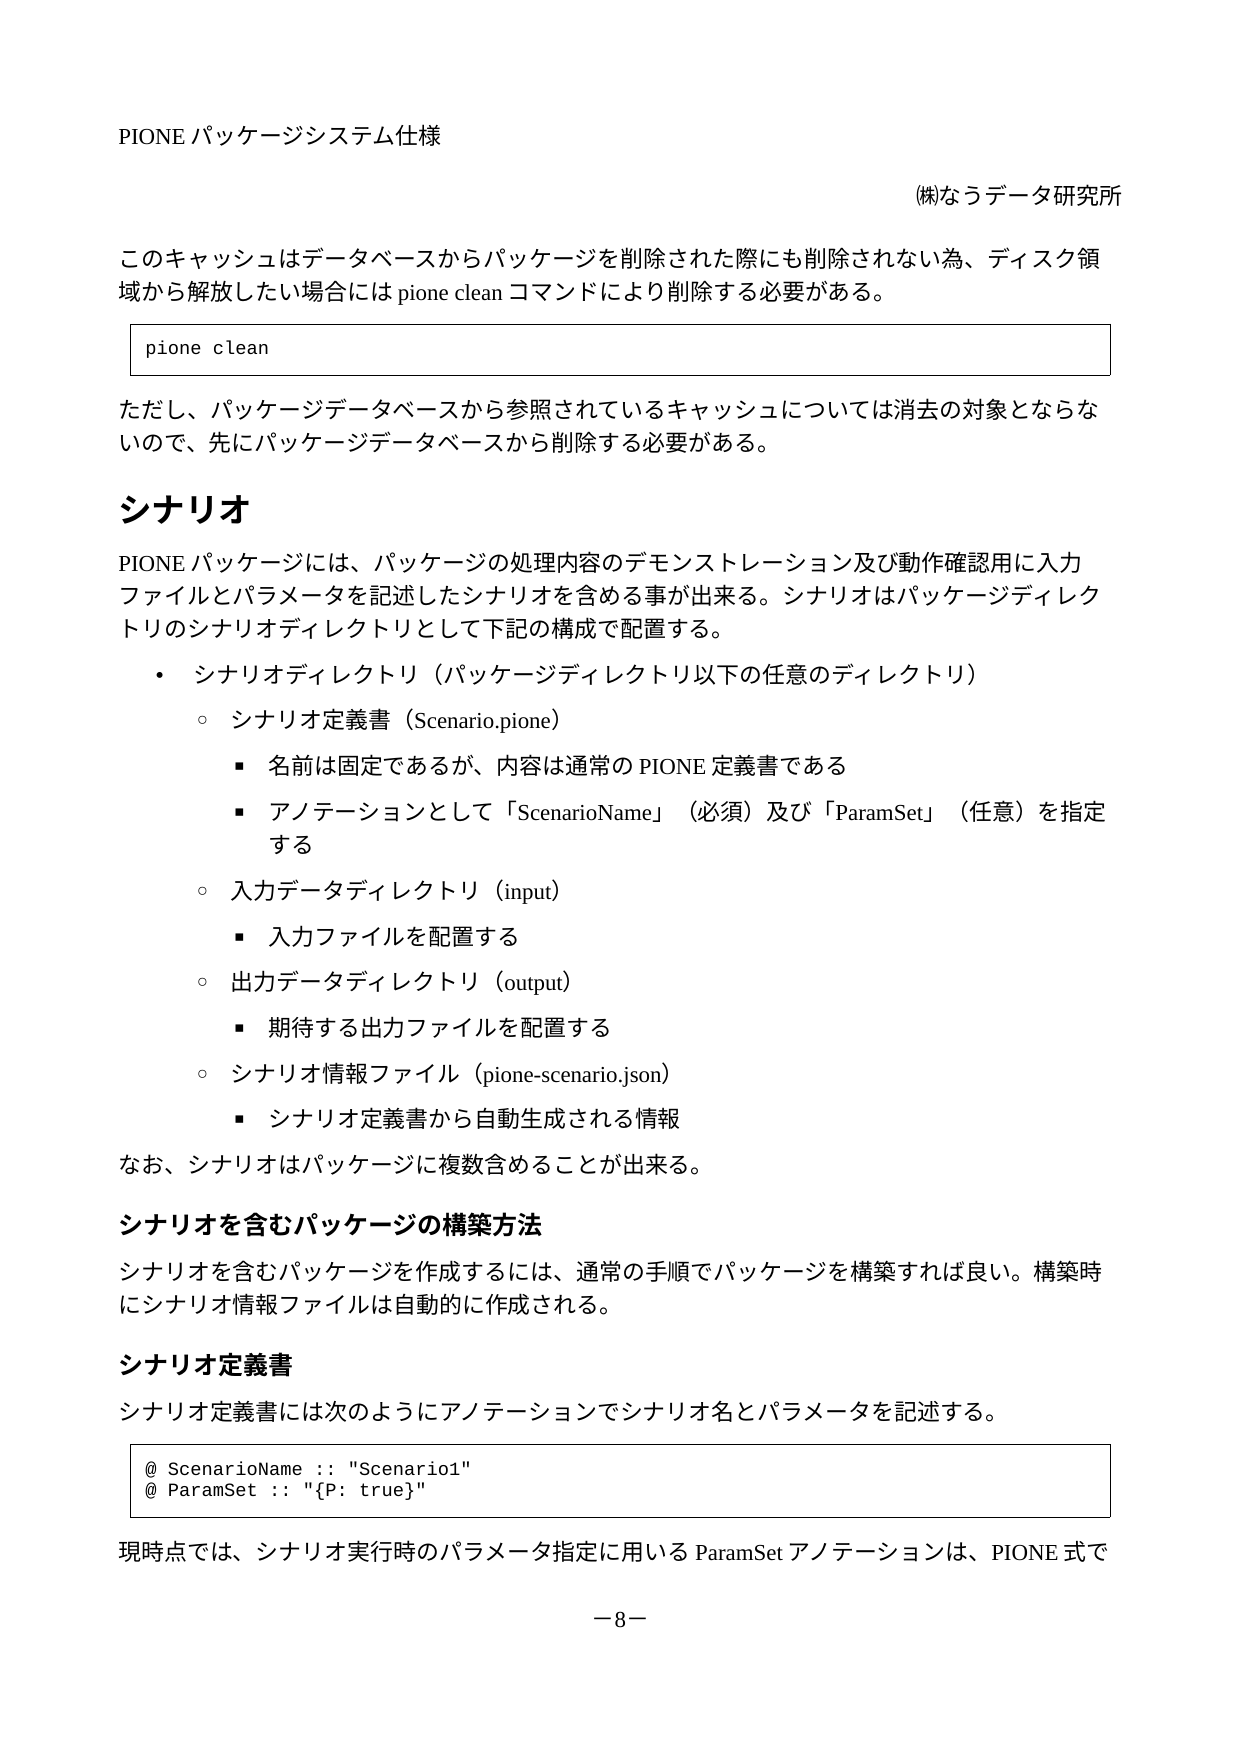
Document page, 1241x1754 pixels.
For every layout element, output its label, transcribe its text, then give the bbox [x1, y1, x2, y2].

text パッケージデータベースは、パッケージに登録されたPIONEパッケージのキャッシュを作成する。このキャッシュはデータベースからパッケージを削除された際にも削除されない為、ディスク領域から解放したい場合にはpione cleanコマンドにより削除する必要がある。 [118, 240, 1122, 307]
list 入力データディレクトリ（input） [193, 873, 1122, 906]
subtitle シナリオ定義書 [118, 1346, 1122, 1382]
list 期待する出力ファイルを配置する [231, 1010, 1122, 1043]
text ただし、パッケージデータベースから参照されているキャッシュについては消去の対象とならないので、先にパッケージデータベースから削除する必要がある。 [118, 392, 1122, 458]
text PIONEパッケージには、パッケージの処理内容のデモンストレーション及び動作確認用に入力ファイルとパラメータを記述したシナリオを含める事が出来る。シナリオはパッケージディレクトリのシナリオディレクトリとして下記の構成で配置する。 [118, 544, 1122, 644]
text シナリオを含むパッケージを作成するには、通常の手順でパッケージを構築すれば良い。構築時にシナリオ情報ファイルは自動的に作成される。 [118, 1254, 1122, 1321]
text pione clean [131, 325, 1110, 375]
subtitle シナリオ [118, 483, 1122, 532]
subtitle シナリオを含むパッケージの構築方法 [118, 1205, 1122, 1242]
list シナリオ定義書から自動生成される情報 [231, 1101, 1122, 1134]
list 出力データディレクトリ（output） [193, 964, 1122, 997]
text シナリオ定義書には次のようにアノテーションでシナリオ名とパラメータを記述する。 [118, 1394, 1122, 1427]
list シナリオ情報ファイル（pione-scenario.json） [193, 1056, 1122, 1089]
list 名前は固定であるが、内容は通常のPIONE定義書である [231, 748, 1122, 781]
text @ ScenarioName :: "Scenario1" @ ParamSet :: "{P: true}" [131, 1445, 1110, 1517]
list シナリオ定義書（Scenario.pione） [193, 702, 1122, 736]
list 入力ファイルを配置する [231, 918, 1122, 952]
text なお、シナリオはパッケージに複数含めることが出来る。 [118, 1147, 1122, 1180]
text 現時点では、シナリオ実行時のパラメータ指定に用いるParamSetアノテーションは、PIONE式で [118, 1534, 1122, 1567]
list アノテーションとして「ScenarioName」（必須）及び「ParamSet」（任意）を指定する [231, 794, 1122, 860]
list シナリオディレクトリ（パッケージディレクトリ以下の任意のディレクトリ） [156, 657, 1122, 690]
